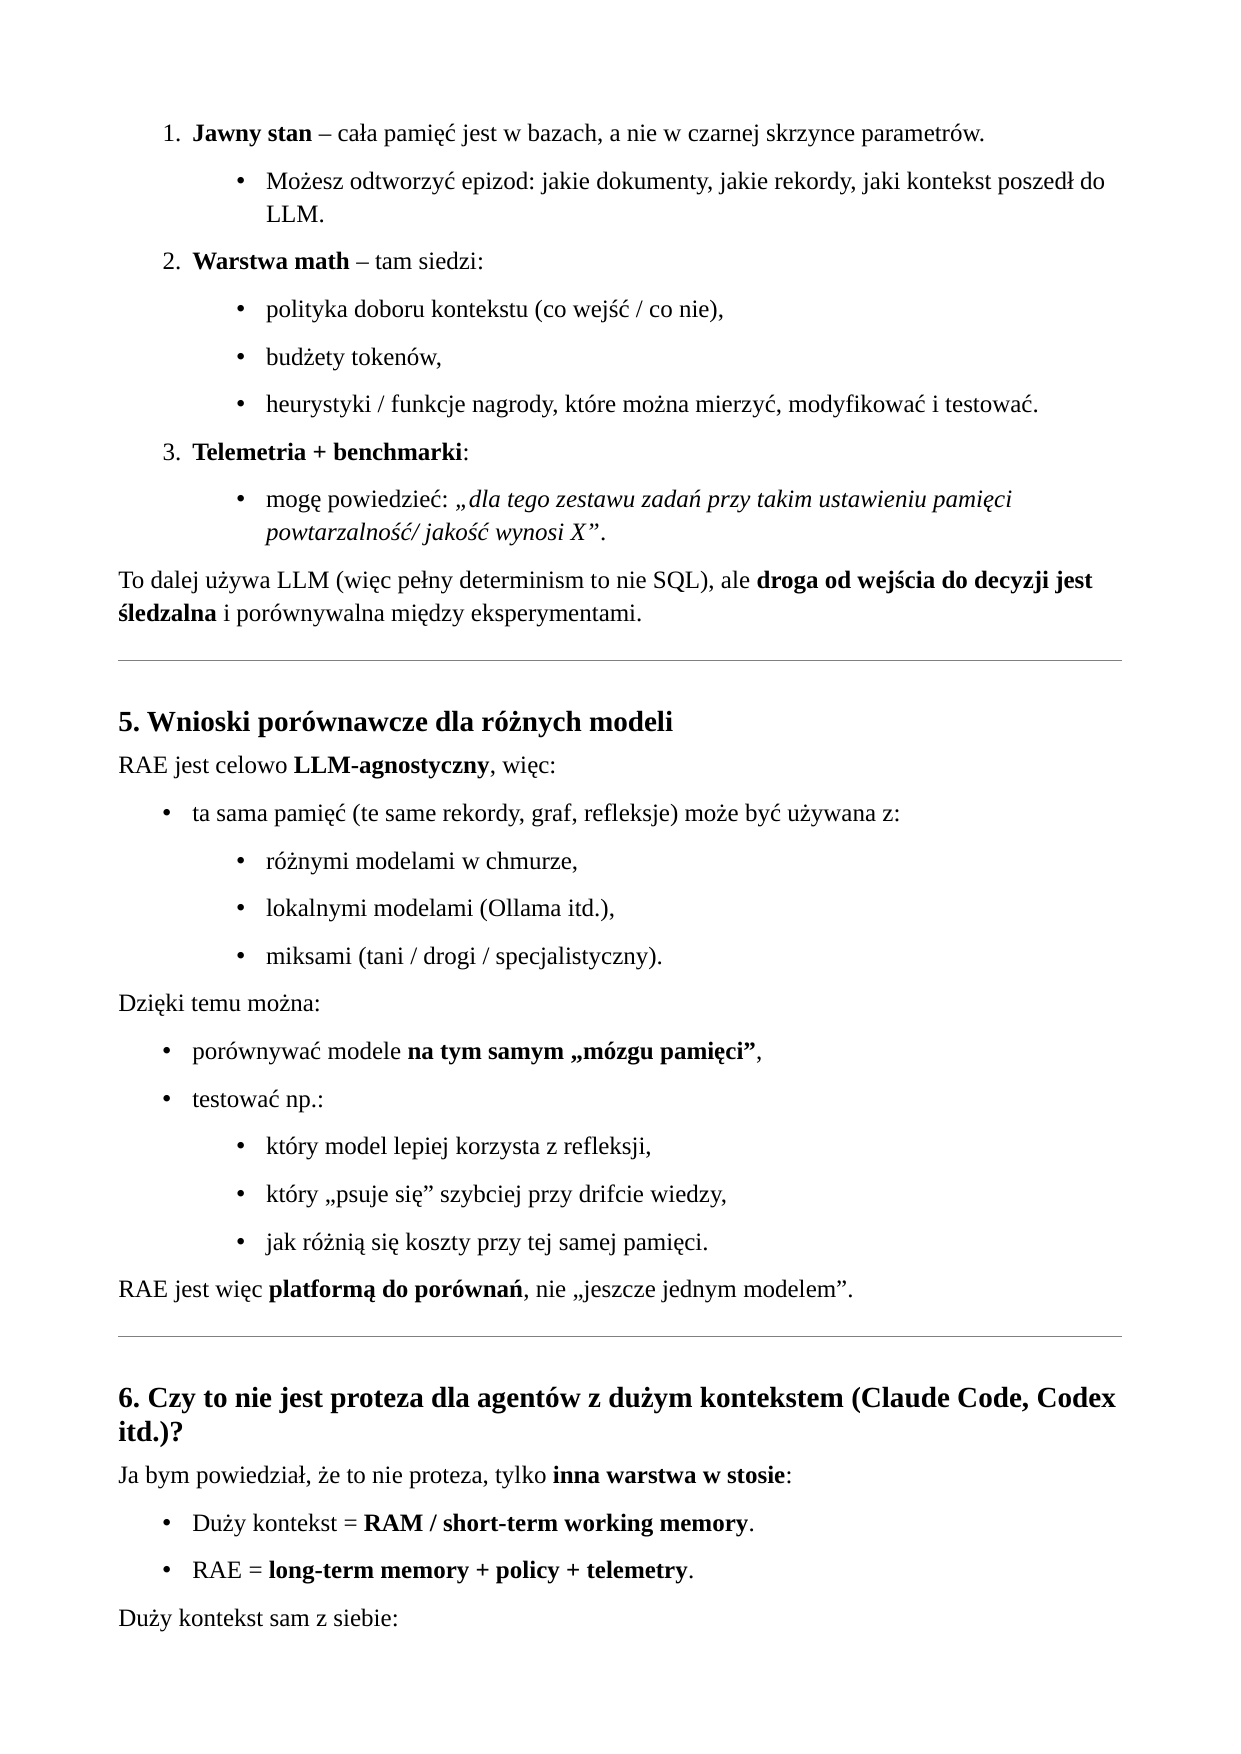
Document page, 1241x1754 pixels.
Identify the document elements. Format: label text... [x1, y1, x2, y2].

list Jawny stan – cała pamięć jest w bazach, a nie w czarnej skrzynce parametrów. [162, 118, 1122, 147]
list ta sama pamięć (te same rekordy, graf, refleksje) może być używana z: [162, 798, 1122, 827]
list Możesz odtworzyć epizod: jakie dokumenty, jakie rekordy, jaki kontekst poszedł do LLM. [236, 166, 1122, 227]
text To dalej używa LLM (więc pełny determinism to nie SQL), ale droga od wejścia do decyzji jest śledzalna i porównywalna między eksperymentami. [118, 565, 1122, 627]
text Dzięki temu można: [118, 988, 1122, 1017]
list testować np.: [162, 1084, 1122, 1112]
list lokalnymi modelami (Ollama itd.), [236, 893, 1122, 922]
list Warstwa math – tam siedzi: [162, 246, 1122, 275]
list heurystyki / funkcje nagrody, które można mierzyć, modyfikować i testować. [236, 389, 1122, 418]
list RAE = long-term memory + policy + telemetry. [162, 1555, 1122, 1584]
text Ja bym powiedział, że to nie proteza, tylko inna warstwa w stosie: [118, 1460, 1122, 1489]
list mogę powiedzieć: „dla tego zestawu zadań przy takim ustawieniu pamięci powtarzalność/ jakość wynosi X”. [236, 484, 1122, 546]
list który model lepiej korzysta z refleksji, [236, 1131, 1122, 1160]
list miksami (tani / drogi / specjalistyczny). [236, 941, 1122, 970]
list jak różnią się koszty przy tej samej pamięci. [236, 1227, 1122, 1255]
subtitle 6. Czy to nie jest proteza dla agentów z dużym kontekstem (Claude Code, Codex itd.)? [118, 1381, 1122, 1448]
list budżety tokenów, [236, 342, 1122, 370]
text RAE jest celowo LLM-agnostyczny, więc: [118, 751, 1122, 779]
subtitle 5. Wnioski porównawcze dla różnych modeli [118, 704, 1122, 738]
list polityka doboru kontekstu (co wejść / co nie), [236, 294, 1122, 323]
text RAE jest więc platformą do porównań, nie „jeszcze jednym modelem”. [118, 1274, 1122, 1303]
list porównywać modele na tym samym „mózgu pamięci”, [162, 1036, 1122, 1065]
list który „psuje się” szybciej przy drifcie wiedzy, [236, 1179, 1122, 1208]
list różnymi modelami w chmurze, [236, 846, 1122, 874]
list Duży kontekst = RAM / short-term working memory. [162, 1508, 1122, 1537]
text Duży kontekst sam z siebie: [118, 1603, 1122, 1632]
list Telemetria + benchmarki: [162, 437, 1122, 466]
